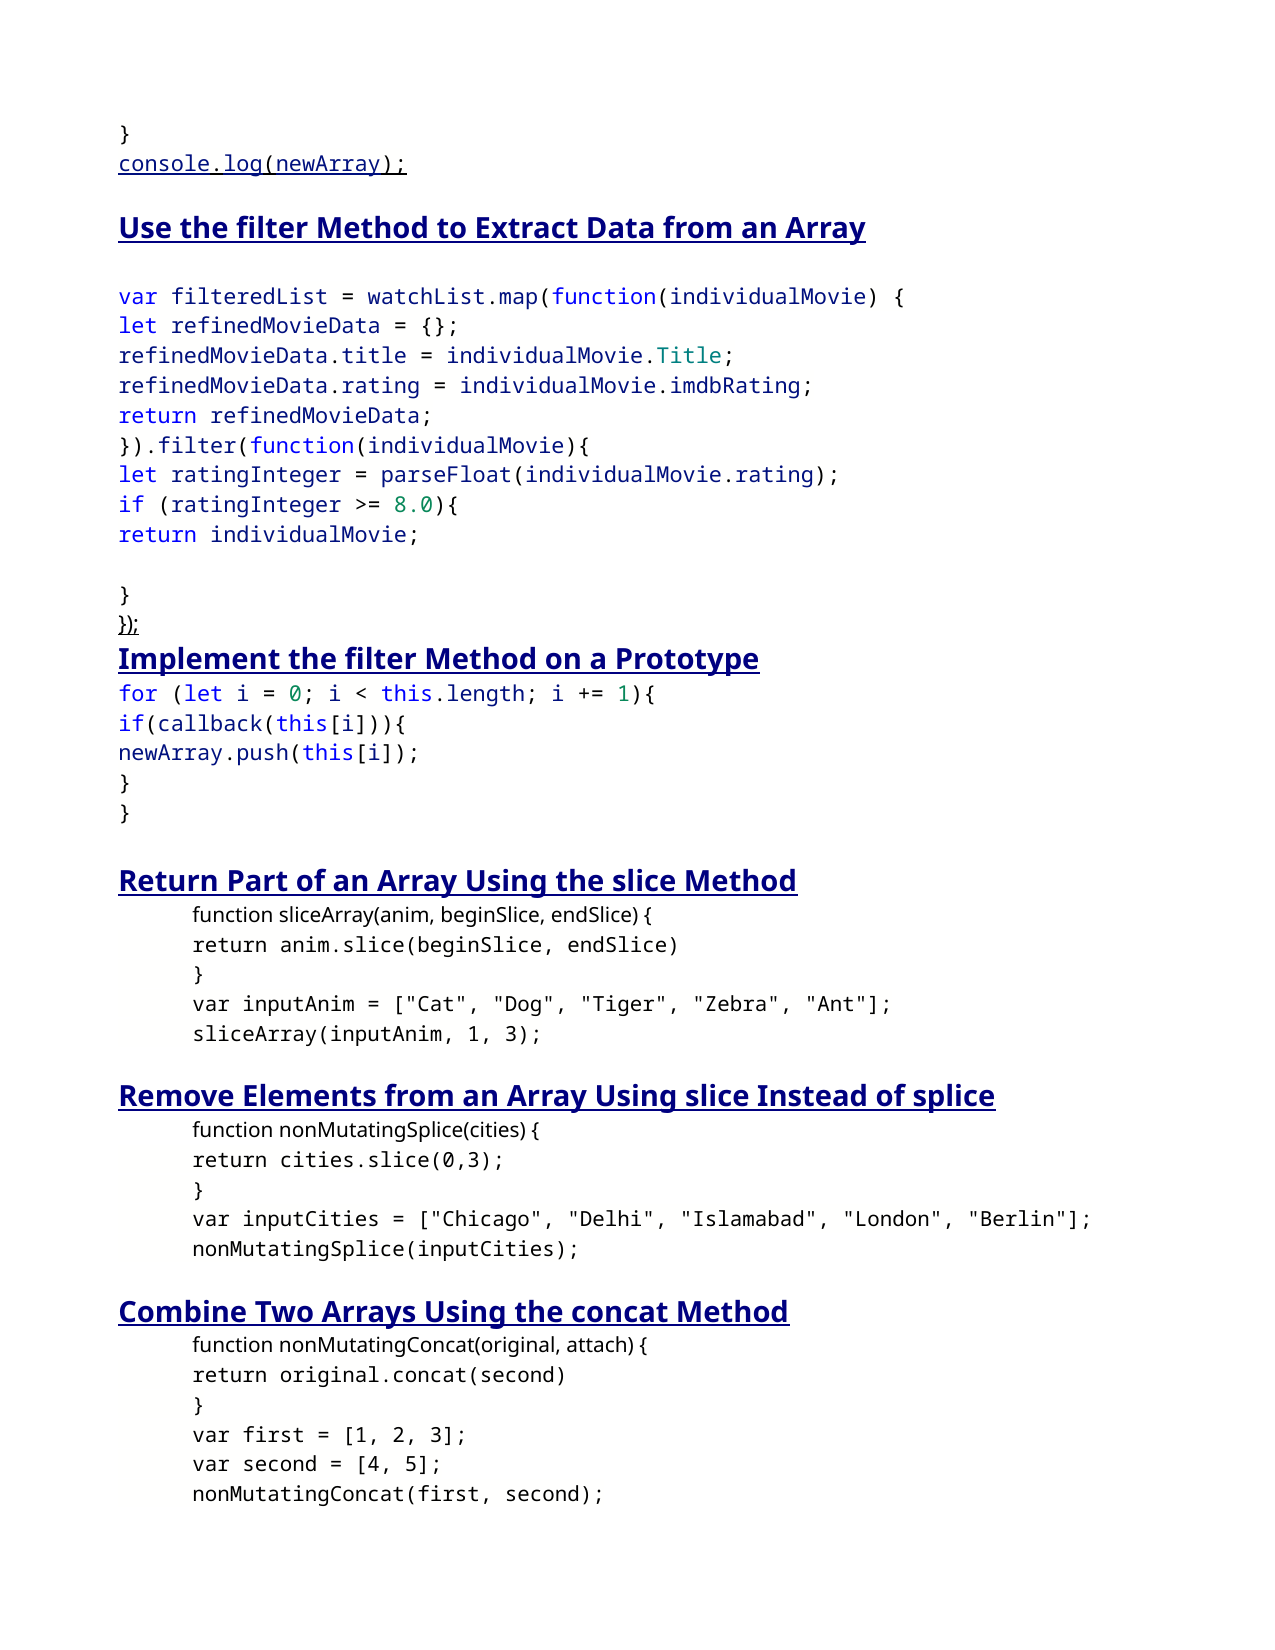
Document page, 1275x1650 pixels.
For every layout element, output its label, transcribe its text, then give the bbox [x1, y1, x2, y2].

text newArray.push(this[i]); [118, 737, 1157, 767]
text } [118, 767, 1157, 797]
text console.log(newArray); [118, 148, 1157, 178]
text return original.concat(second) [118, 1359, 1157, 1389]
text var first = [1, 2, 3]; [118, 1418, 1157, 1448]
text var inputAnim = ["Cat", "Dog", "Tiger", "Zebra", "Ant"]; [118, 988, 1157, 1017]
text } [118, 1173, 1157, 1203]
text for (let i = 0; i < this.length; i += 1){ [118, 678, 1157, 708]
text } [118, 118, 1157, 148]
text } [118, 578, 1157, 608]
text Implement the filter Method on a Prototype [118, 638, 1157, 678]
text Combine Two Arrays Using the concat Method [118, 1291, 1157, 1331]
text return refinedMovieData; [118, 400, 1157, 430]
text var second = [4, 5]; [118, 1448, 1157, 1478]
text return individualMovie; [118, 519, 1157, 549]
text function nonMutatingSplice(cities) { [118, 1115, 1157, 1144]
text return cities.slice(0,3); [118, 1144, 1157, 1173]
text if(callback(this[i])){ [118, 708, 1157, 737]
text nonMutatingSplice(inputCities); [118, 1233, 1157, 1262]
text }); [118, 608, 1157, 638]
text } [118, 1389, 1157, 1418]
text var inputCities = ["Chicago", "Delhi", "Islamabad", "London", "Berlin"]; [118, 1203, 1157, 1233]
text if (ratingInteger >= 8.0){ [118, 489, 1157, 519]
text function sliceArray(anim, beginSlice, endSlice) { [118, 900, 1157, 928]
text nonMutatingConcat(first, second); [118, 1478, 1157, 1507]
text refinedMovieData.rating = individualMovie.imdbRating; [118, 370, 1157, 400]
text refinedMovieData.title = individualMovie.Title; [118, 340, 1157, 370]
text Use the filter Method to Extract Data from an Array [118, 207, 1157, 247]
text Return Part of an Array Using the slice Method [118, 860, 1157, 900]
text return anim.slice(beginSlice, endSlice) [118, 928, 1157, 958]
text let refinedMovieData = {}; [118, 311, 1157, 340]
text let ratingInteger = parseFloat(individualMovie.rating); [118, 459, 1157, 489]
text function nonMutatingConcat(original, attach) { [118, 1331, 1157, 1359]
text var filteredList = watchList.map(function(individualMovie) { [118, 281, 1157, 311]
text sliceArray(inputAnim, 1, 3); [118, 1017, 1157, 1047]
text Remove Elements from an Array Using slice Instead of splice [118, 1076, 1157, 1115]
text } [118, 958, 1157, 988]
text }).filter(function(individualMovie){ [118, 430, 1157, 459]
text } [118, 797, 1157, 827]
